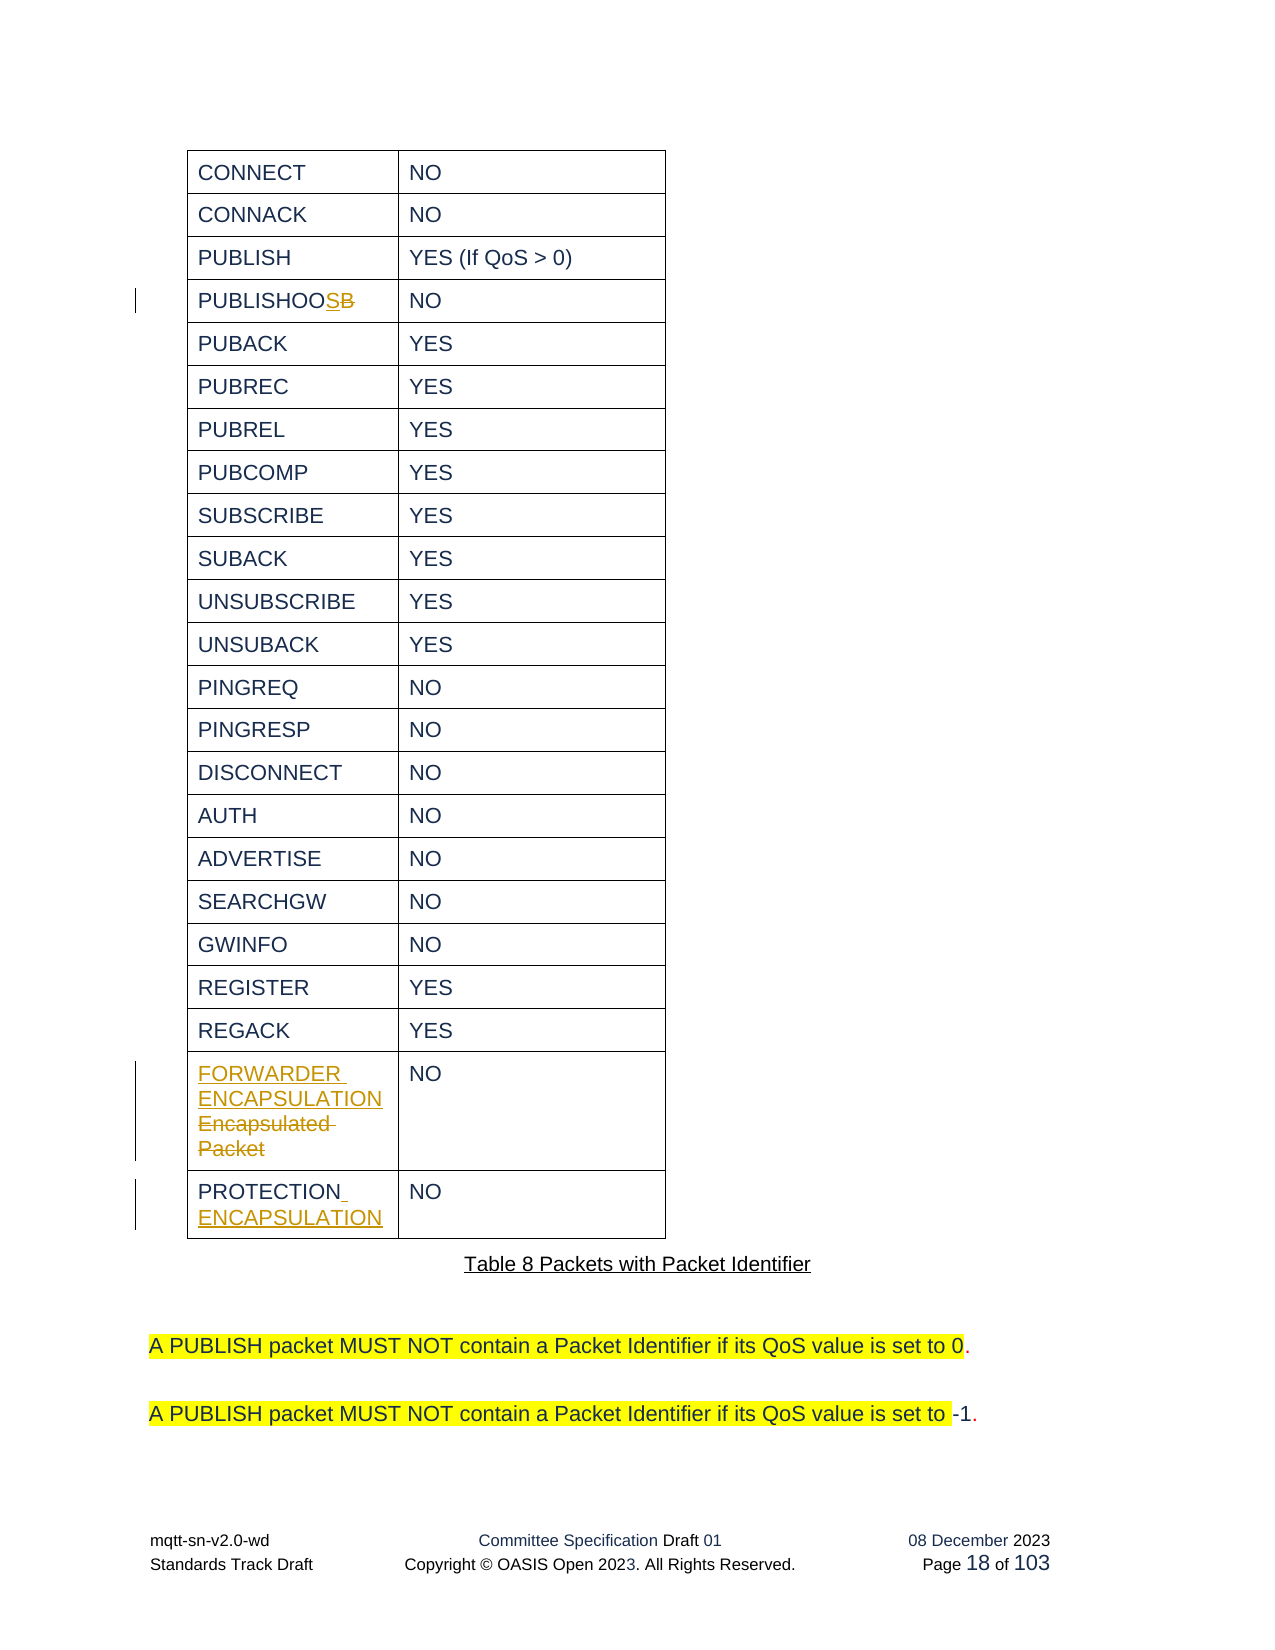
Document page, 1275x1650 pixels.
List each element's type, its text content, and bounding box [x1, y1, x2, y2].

table_cell NO [399, 709, 665, 751]
table_cell YES (If QoS > 0) [399, 237, 665, 279]
table_cell YES [399, 451, 665, 493]
table_cell YES [399, 494, 665, 536]
table_cell NO [399, 795, 665, 837]
table_cell PUBCOMP [188, 451, 398, 493]
table_cell YES [399, 623, 665, 665]
table_cell SUBACK [188, 537, 398, 579]
table_cell NO [399, 924, 665, 965]
table_cell GWINFO [188, 924, 398, 965]
table_cell NO [399, 752, 665, 794]
text A PUBLISH packet MUST NOT contain a Packet Identifier if its QoS value is set to 0. [148, 1333, 1124, 1359]
table_cell PINGREQ [188, 666, 398, 708]
table_cell NO [399, 666, 665, 708]
table_cell NO [399, 1052, 665, 1170]
table_cell NO [399, 881, 665, 922]
table_cell UNSUBSCRIBE [188, 580, 398, 622]
table_cell NO [399, 1171, 665, 1238]
table_cell NO [399, 280, 665, 322]
table_cell DISCONNECT [188, 752, 398, 794]
table_cell CONNECT [188, 151, 398, 193]
table_cell PUBREL [188, 409, 398, 450]
text A PUBLISH packet MUST NOT contain a Packet Identifier if its QoS value is set to -1. [978, 1401, 1124, 1426]
table_cell PUBLISH [188, 237, 398, 279]
table_cell NO [399, 151, 665, 193]
table_cell YES [399, 323, 665, 364]
table_cell YES [399, 366, 665, 407]
table_cell PUBLISHOOS [188, 280, 398, 322]
table_cell NO [399, 838, 665, 879]
table_cell PROTECTION ENCAPSULATION [188, 1171, 398, 1238]
table_cell PUBACK [188, 323, 398, 364]
table_cell SEARCHGW [188, 881, 398, 922]
table_cell YES [399, 966, 665, 1008]
table_cell CONNACK [188, 194, 398, 236]
table_cell UNSUBACK [188, 623, 398, 665]
table_cell NO [399, 194, 665, 236]
table_cell PINGRESP [188, 709, 398, 751]
table_cell YES [399, 537, 665, 579]
table_cell ADVERTISE [188, 838, 398, 879]
table_cell YES [399, 580, 665, 622]
table_cell FORWARDER ENCAPSULATION [188, 1052, 398, 1170]
table_cell AUTH [188, 795, 398, 837]
text A PUBLISH packet MUST NOT contain a Packet Identifier if its QoS value is set to -1. [148, 1401, 952, 1426]
table_cell YES [399, 1009, 665, 1051]
table_cell YES [399, 409, 665, 450]
table_cell REGACK [188, 1009, 398, 1051]
text Table 8 Packets with Packet Identifier [150, 1251, 1125, 1275]
table_cell PUBREC [188, 366, 398, 407]
table_cell SUBSCRIBE [188, 494, 398, 536]
table_cell REGISTER [188, 966, 398, 1008]
